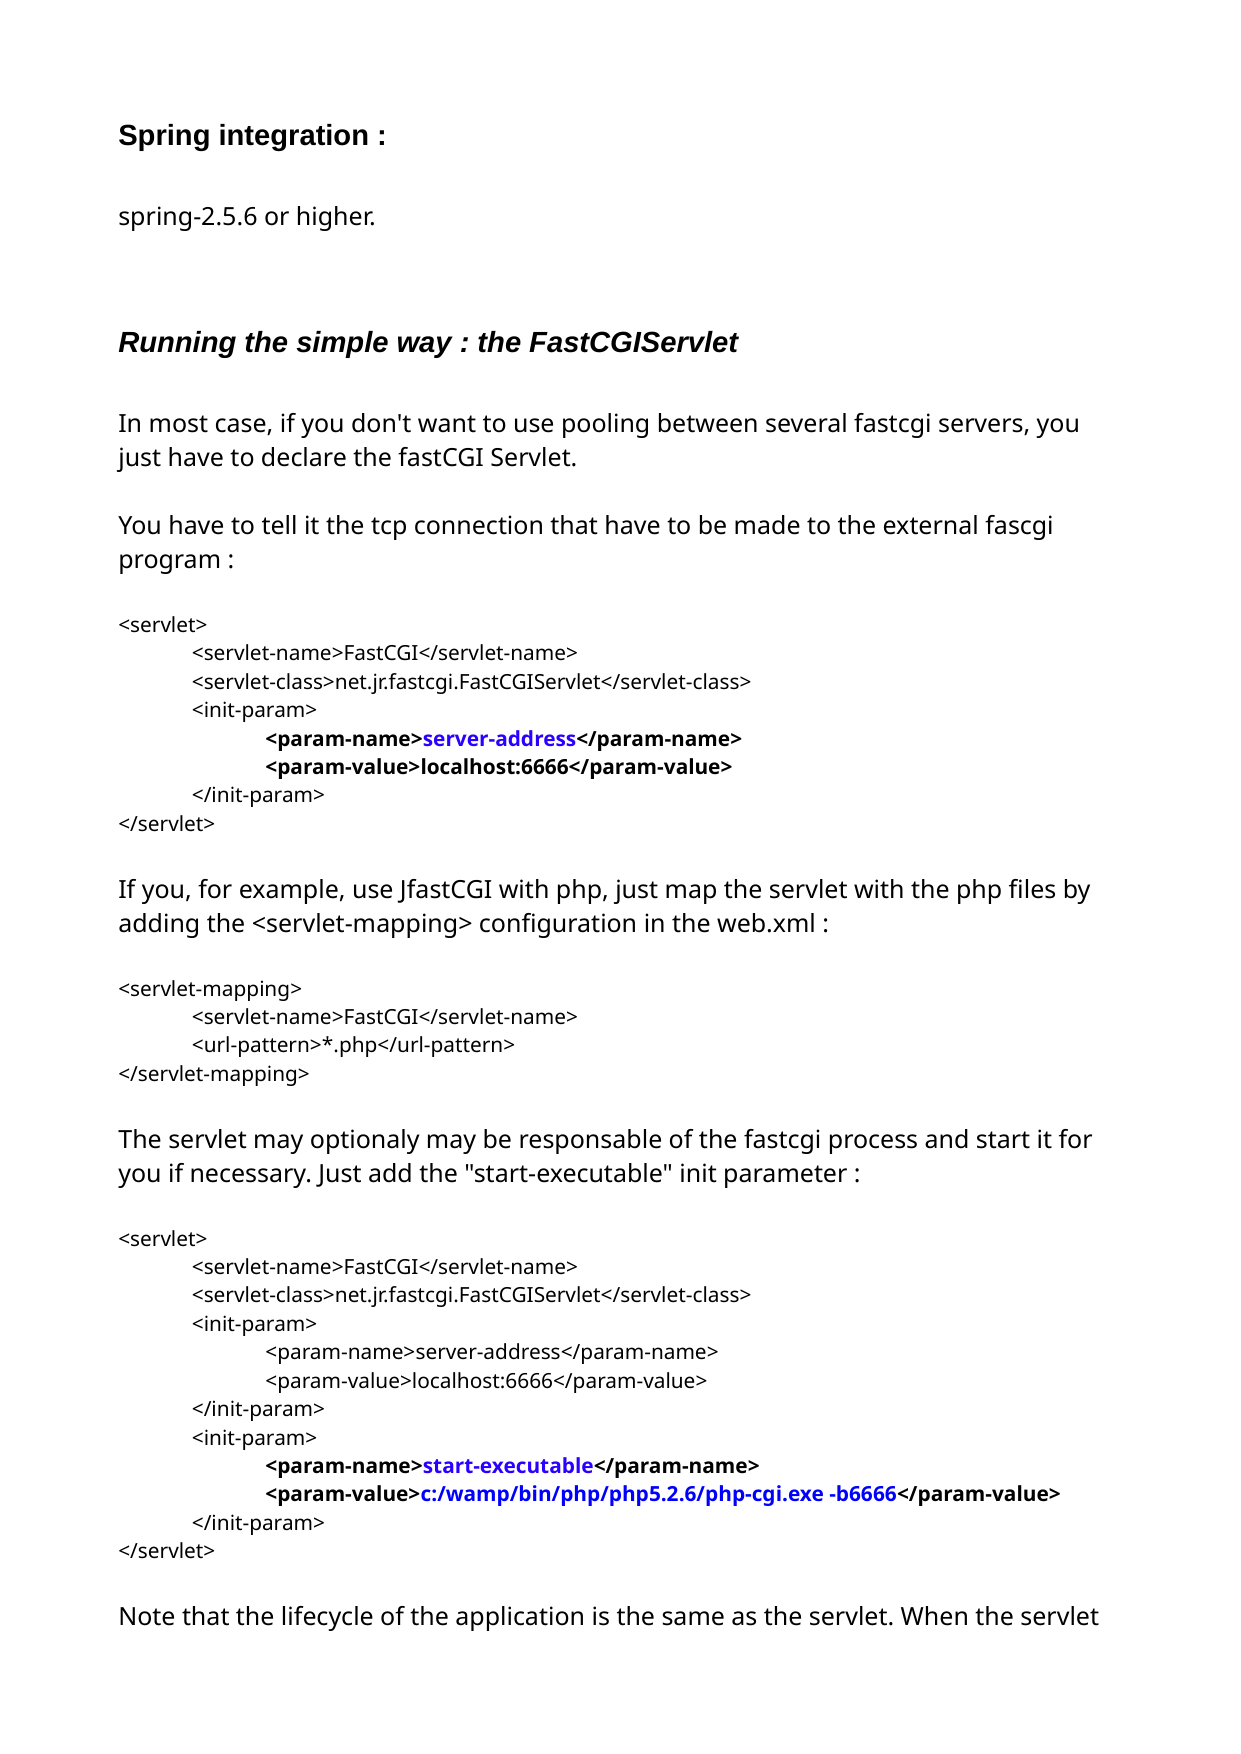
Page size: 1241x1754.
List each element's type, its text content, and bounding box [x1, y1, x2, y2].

text <servlet-name>FastCGI</servlet-name> [118, 638, 1122, 667]
text You have to tell it the tcp connection that have to be made to the external fascgi program : [118, 508, 1122, 576]
text </init-param> [118, 781, 1122, 809]
text <init-param> [118, 1423, 1122, 1451]
text <param-value>localhost:6666</param-value> [118, 1366, 1122, 1394]
text </servlet> [118, 809, 1122, 837]
text <url-pattern>*.php</url-pattern> [118, 1031, 1122, 1059]
text <param-value>c:/wamp/bin/php/php5.2.6/php-cgi.exe -b6666</param-value> [118, 1479, 1122, 1508]
text <init-param> [118, 695, 1122, 724]
text </init-param> [118, 1394, 1122, 1423]
text The servlet may optionaly may be responsable of the fastcgi process and start it for you if necessary. Just add the "start-executable" init parameter : [118, 1121, 1122, 1189]
text <servlet-name>FastCGI</servlet-name> [118, 1002, 1122, 1031]
text <servlet-mapping> [118, 974, 1122, 1002]
text <param-value>localhost:6666</param-value> [118, 752, 1122, 781]
text <param-name>server-address</param-name> [118, 1337, 1122, 1366]
subtitle Spring integration : [118, 118, 1122, 152]
text <param-name>server-address</param-name> [118, 724, 1122, 752]
text <servlet-name>FastCGI</servlet-name> [118, 1252, 1122, 1281]
text spring-2.5.6 or higher. [118, 198, 1122, 232]
text <servlet> [118, 610, 1122, 638]
text </servlet> [118, 1536, 1122, 1565]
text </servlet-mapping> [118, 1059, 1122, 1087]
text Note that the lifecycle of the application is the same as the servlet. When the servlet [118, 1599, 1122, 1633]
text <param-name>start-executable</param-name> [118, 1451, 1122, 1479]
text <servlet-class>net.jr.fastcgi.FastCGIServlet</servlet-class> [118, 1281, 1122, 1309]
text </init-param> [118, 1508, 1122, 1536]
text <servlet> [118, 1224, 1122, 1252]
text In most case, if you don't want to use pooling between several fastcgi servers, you just have to declare the fastCGI Servlet. [118, 406, 1122, 474]
text <init-param> [118, 1309, 1122, 1337]
subtitle Running the simple way : the FastCGIServlet [118, 325, 1122, 359]
text <servlet-class>net.jr.fastcgi.FastCGIServlet</servlet-class> [118, 667, 1122, 695]
text If you, for example, use JfastCGI with php, just map the servlet with the php files by adding the <servlet-mapping> configuration in the web.xml : [118, 871, 1122, 939]
